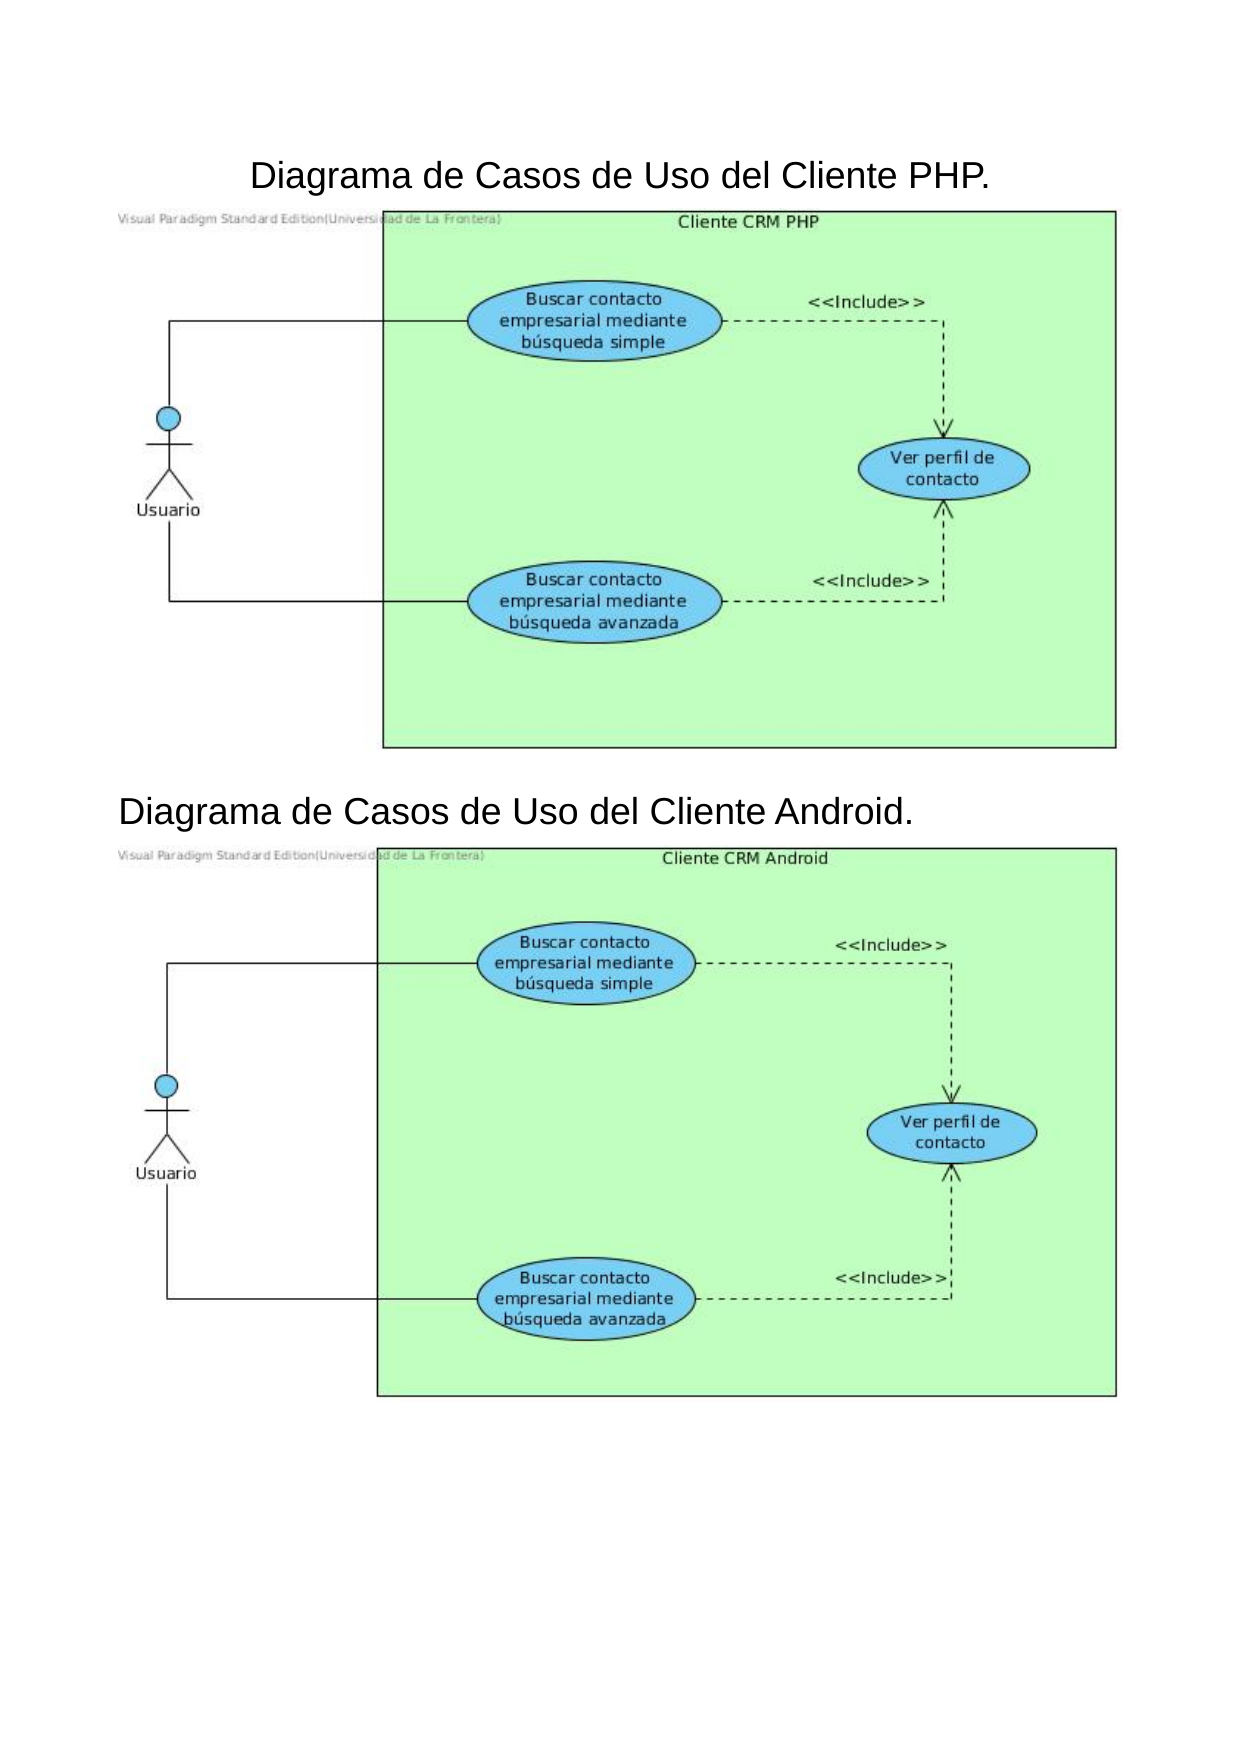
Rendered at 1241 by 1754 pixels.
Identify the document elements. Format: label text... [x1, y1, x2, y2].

picture [118, 845, 1123, 1403]
picture [118, 208, 1123, 755]
subtitle Diagrama de Casos de Uso del Cliente PHP. [118, 153, 1122, 196]
subtitle Diagrama de Casos de Uso del Cliente Android. [118, 789, 1122, 833]
